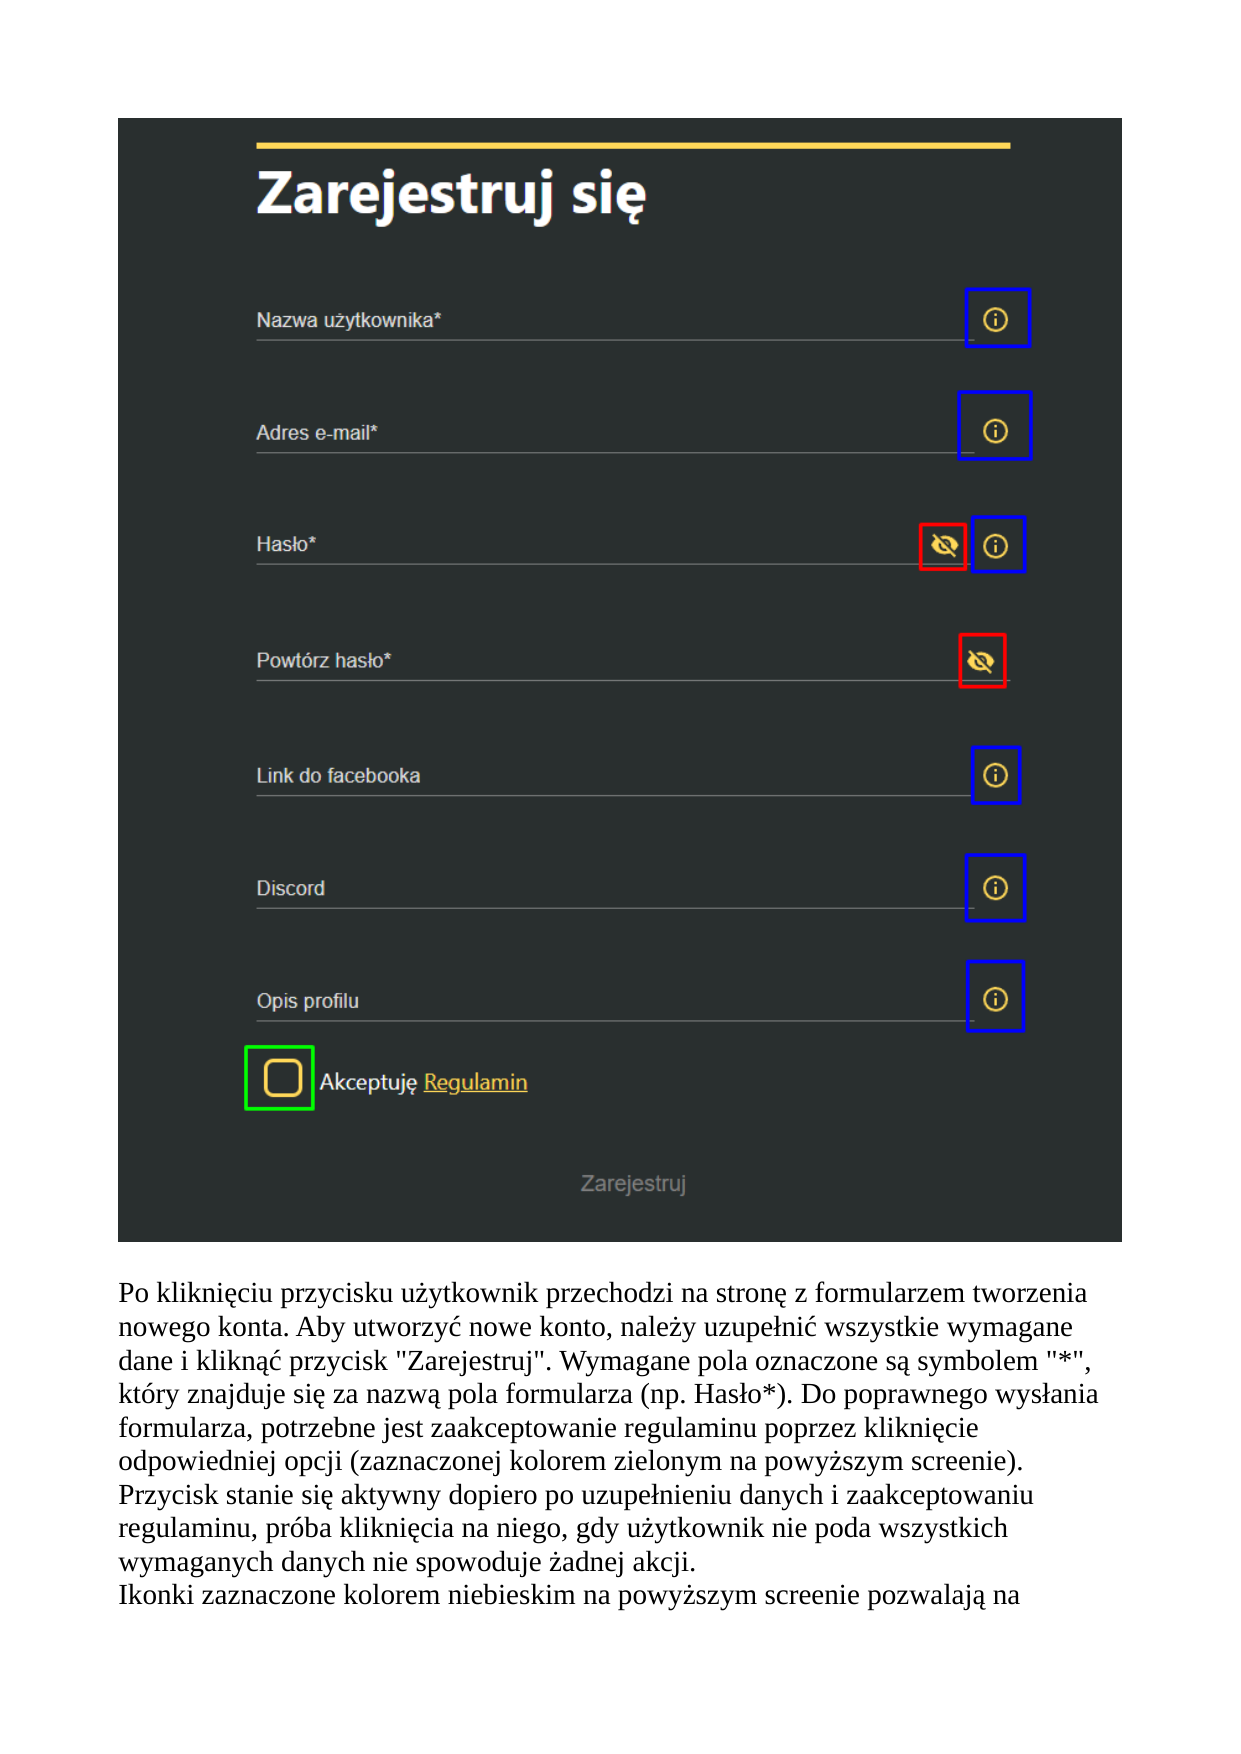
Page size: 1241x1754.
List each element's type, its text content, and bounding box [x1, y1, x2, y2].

text Po kliknięciu przycisku użytkownik przechodzi na stronę z formularzem tworzenia nowego konta. Aby utworzyć nowe konto, należy uzupełnić wszystkie wymagane dane i kliknąć przycisk "Zarejestruj". Wymagane pola oznaczone są symbolem "*", który znajduje się za nazwą pola formularza (np. Hasło*). Do poprawnego wysłania formularza, potrzebne jest zaakceptowanie regulaminu poprzez kliknięcie odpowiedniej opcji (zaznaczonej kolorem zielonym na powyższym screenie). Przycisk stanie się aktywny dopiero po uzupełnieniu danych i zaakceptowaniu regulaminu, próba kliknięcia na niego, gdy użytkownik nie poda wszystkich wymaganych danych nie spowoduje żadnej akcji. [118, 1276, 1122, 1577]
picture [118, 118, 1122, 1242]
text Ikonki zaznaczone kolorem niebieskim na powyższym screenie pozwalają na [118, 1577, 1122, 1611]
